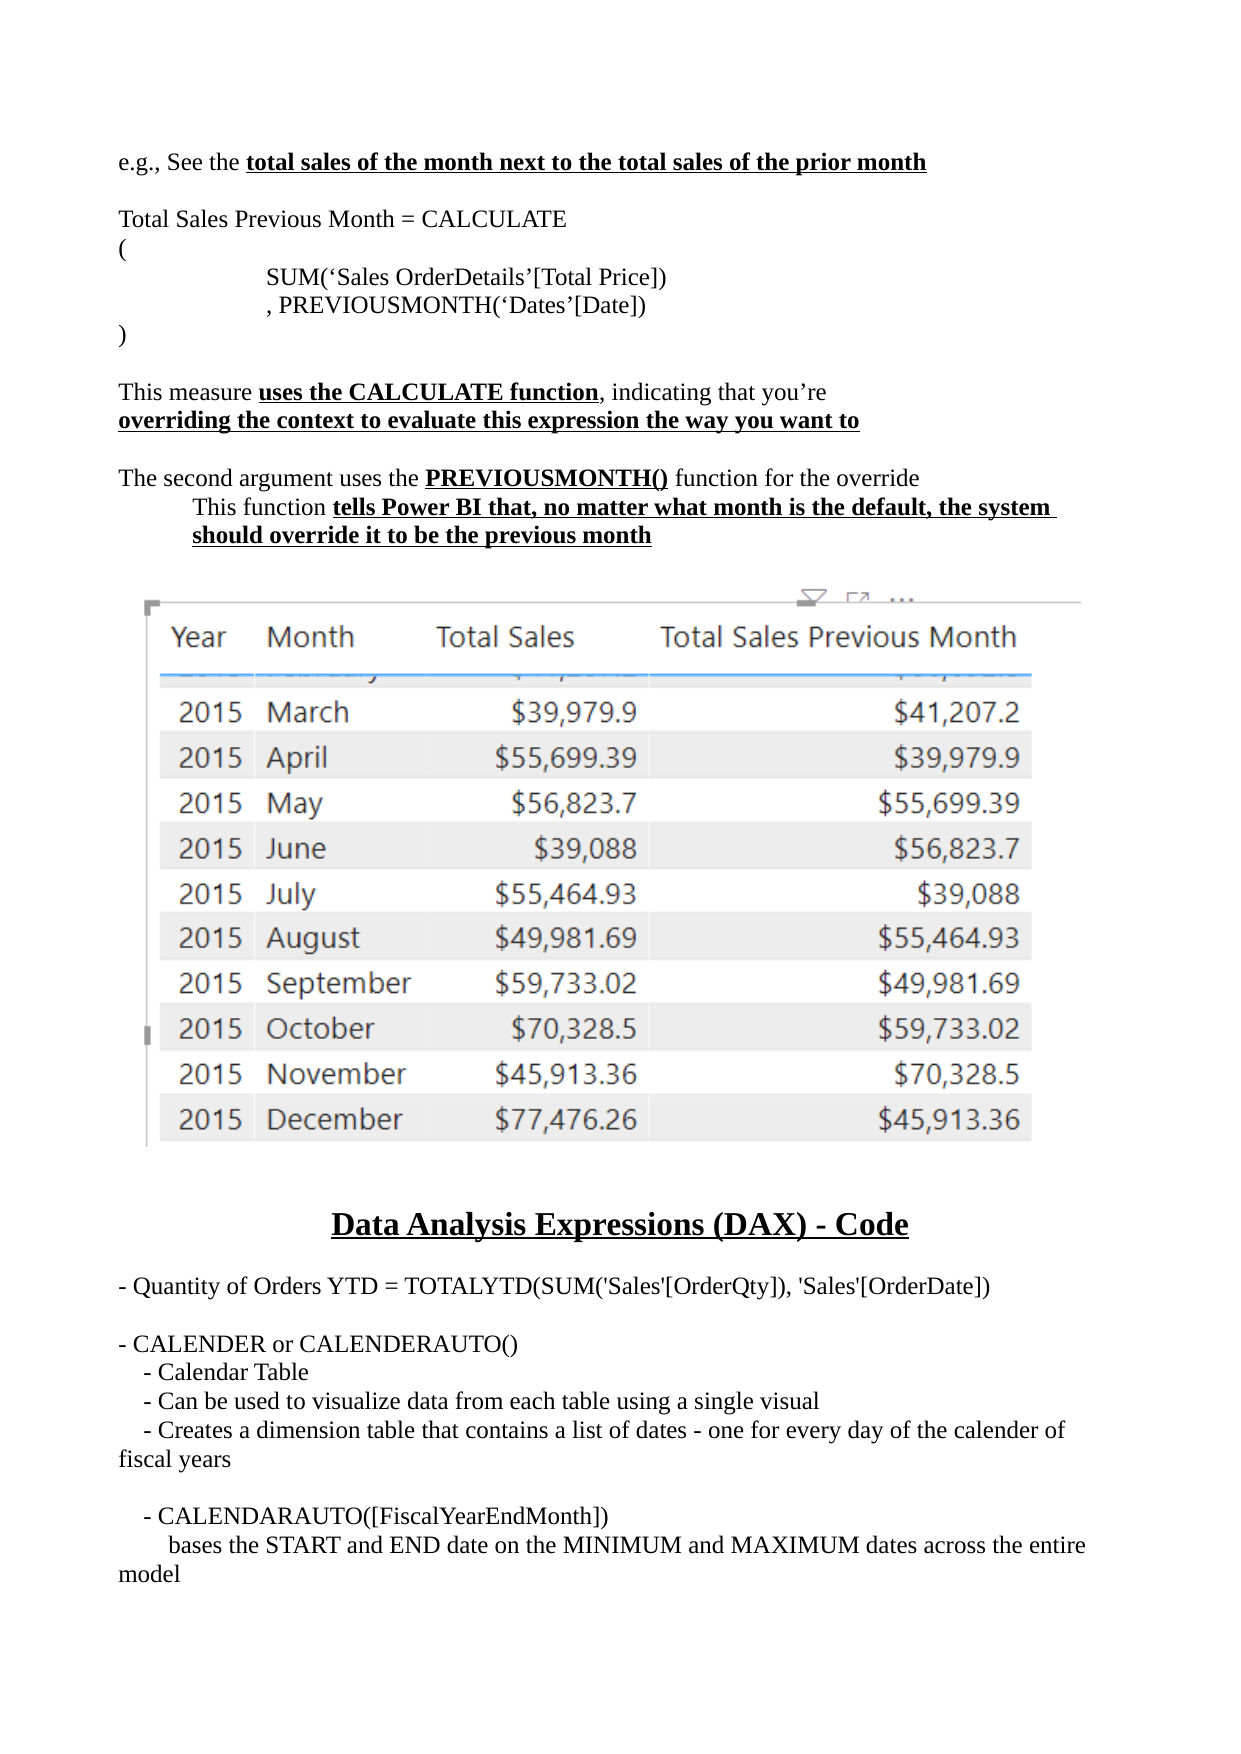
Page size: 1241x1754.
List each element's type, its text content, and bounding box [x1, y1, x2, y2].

picture [143, 581, 1082, 1147]
text This measure uses the CALCULATE function, indicating that you’re [118, 377, 1122, 406]
text e.g., See the total sales of the month next to the total sales of the prior month [118, 147, 1122, 176]
text The second argument uses the PREVIOUSMONTH() function for the override [118, 463, 1122, 492]
text bases the START and END date on the MINIMUM and MAXIMUM dates across the entire model [118, 1530, 1122, 1587]
text - CALENDARAUTO([FiscalYearEndMonth]) [118, 1501, 1122, 1530]
text - Can be used to visualize data from each table using a single visual [118, 1386, 1122, 1415]
text Data Analysis Expressions (DAX) - Code [118, 1204, 1122, 1242]
text - Calendar Table [118, 1357, 1122, 1386]
text SUM(‘Sales OrderDetails’[Total Price]) [118, 262, 1122, 291]
text overriding the context to evaluate this expression the way you want to [118, 406, 1122, 434]
text This function tells Power BI that, no matter what month is the default, the system should override it to be the previous month [118, 492, 1122, 549]
text Total Sales Previous Month = CALCULATE [118, 204, 1122, 233]
text - Creates a dimension table that contains a list of dates - one for every day of the calender of fiscal years [118, 1415, 1122, 1472]
text ( [118, 233, 1122, 262]
text - CALENDER or CALENDERAUTO() [118, 1329, 1122, 1357]
text ) [118, 319, 1122, 348]
text - Quantity of Orders YTD = TOTALYTD(SUM('Sales'[OrderQty]), 'Sales'[OrderDate]) [118, 1271, 1122, 1300]
text , PREVIOUSMONTH(‘Dates’[Date]) [118, 291, 1122, 319]
